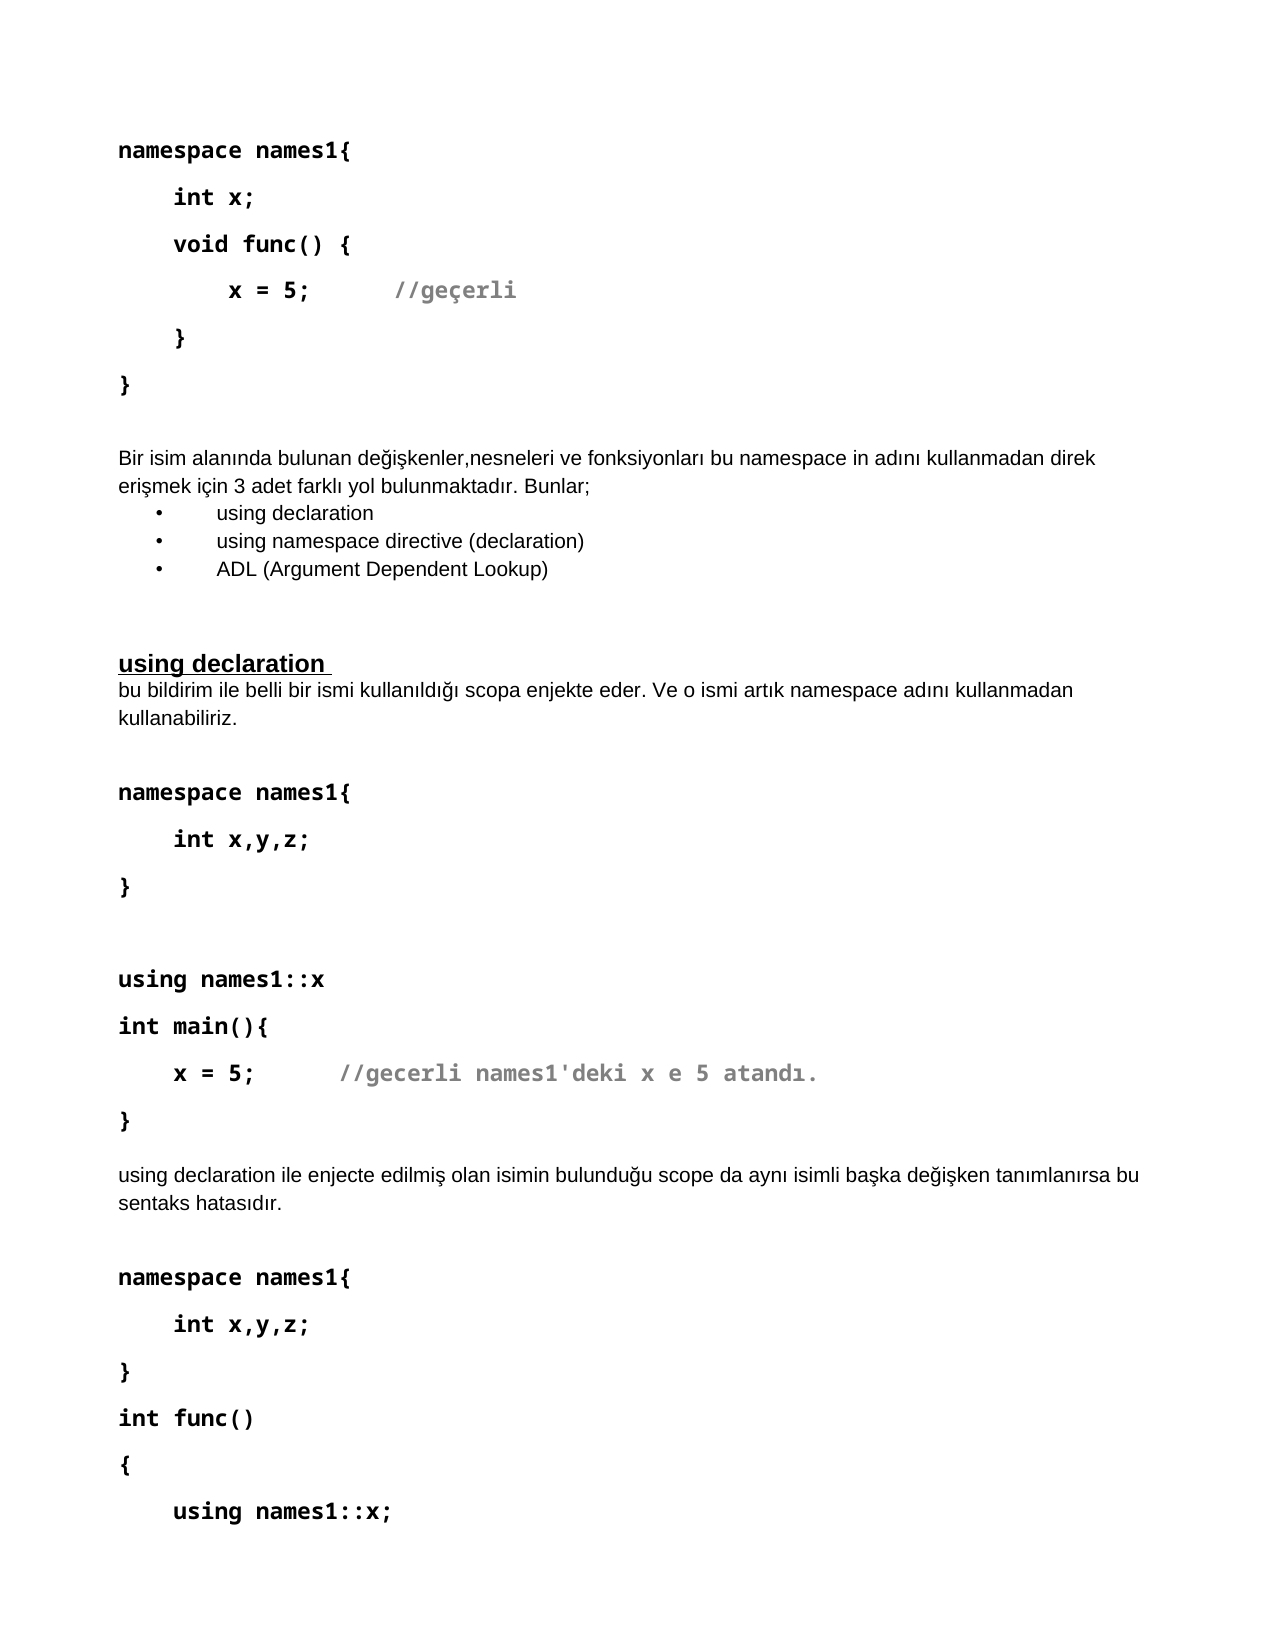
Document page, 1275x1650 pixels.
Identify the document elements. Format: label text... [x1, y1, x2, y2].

text namespace names1{ [118, 1245, 1157, 1292]
text x = 5; //geçerli [118, 259, 1157, 306]
text void func() { [118, 212, 1157, 259]
text kullanabiliriz. [118, 705, 1157, 729]
text bu bildirim ile belli bir ismi kullanıldığı scopa enjekte eder. Ve o ismi artık namespace adını kullanmadan [118, 678, 1157, 702]
text } [118, 1088, 1157, 1135]
text int main(){ [118, 995, 1157, 1042]
list using declaration [156, 501, 1157, 525]
text { [118, 1433, 1157, 1480]
text namespace names1{ [118, 760, 1157, 807]
text x = 5; //gecerli names1'deki x e 5 atandı. [118, 1042, 1157, 1088]
text int func() [118, 1386, 1157, 1433]
text } [118, 854, 1157, 901]
list ADL (Argument Dependent Lookup) [156, 556, 1157, 581]
list using namespace directive (declaration) [156, 529, 1157, 553]
text } [118, 1339, 1157, 1386]
text using names1::x [118, 948, 1157, 995]
text using declaration ile enjecte edilmiş olan isimin bulunduğu scope da aynı isimli başka değişken tanımlanırsa bu sentaks hatasıdır. [118, 1163, 1157, 1214]
text int x,y,z; [118, 1292, 1157, 1339]
text } [118, 306, 1157, 352]
text namespace names1{ [118, 118, 1157, 165]
text using names1::x; [118, 1480, 1157, 1527]
text int x; [118, 165, 1157, 212]
text using declaration [118, 631, 1157, 678]
text int x,y,z; [118, 807, 1157, 854]
text } [118, 352, 1157, 399]
text Bir isim alanında bulunan değişkenler,nesneleri ve fonksiyonları bu namespace in adını kullanmadan direk erişmek için 3 adet farklı yol bulunmaktadır. Bunlar; [118, 446, 1157, 498]
